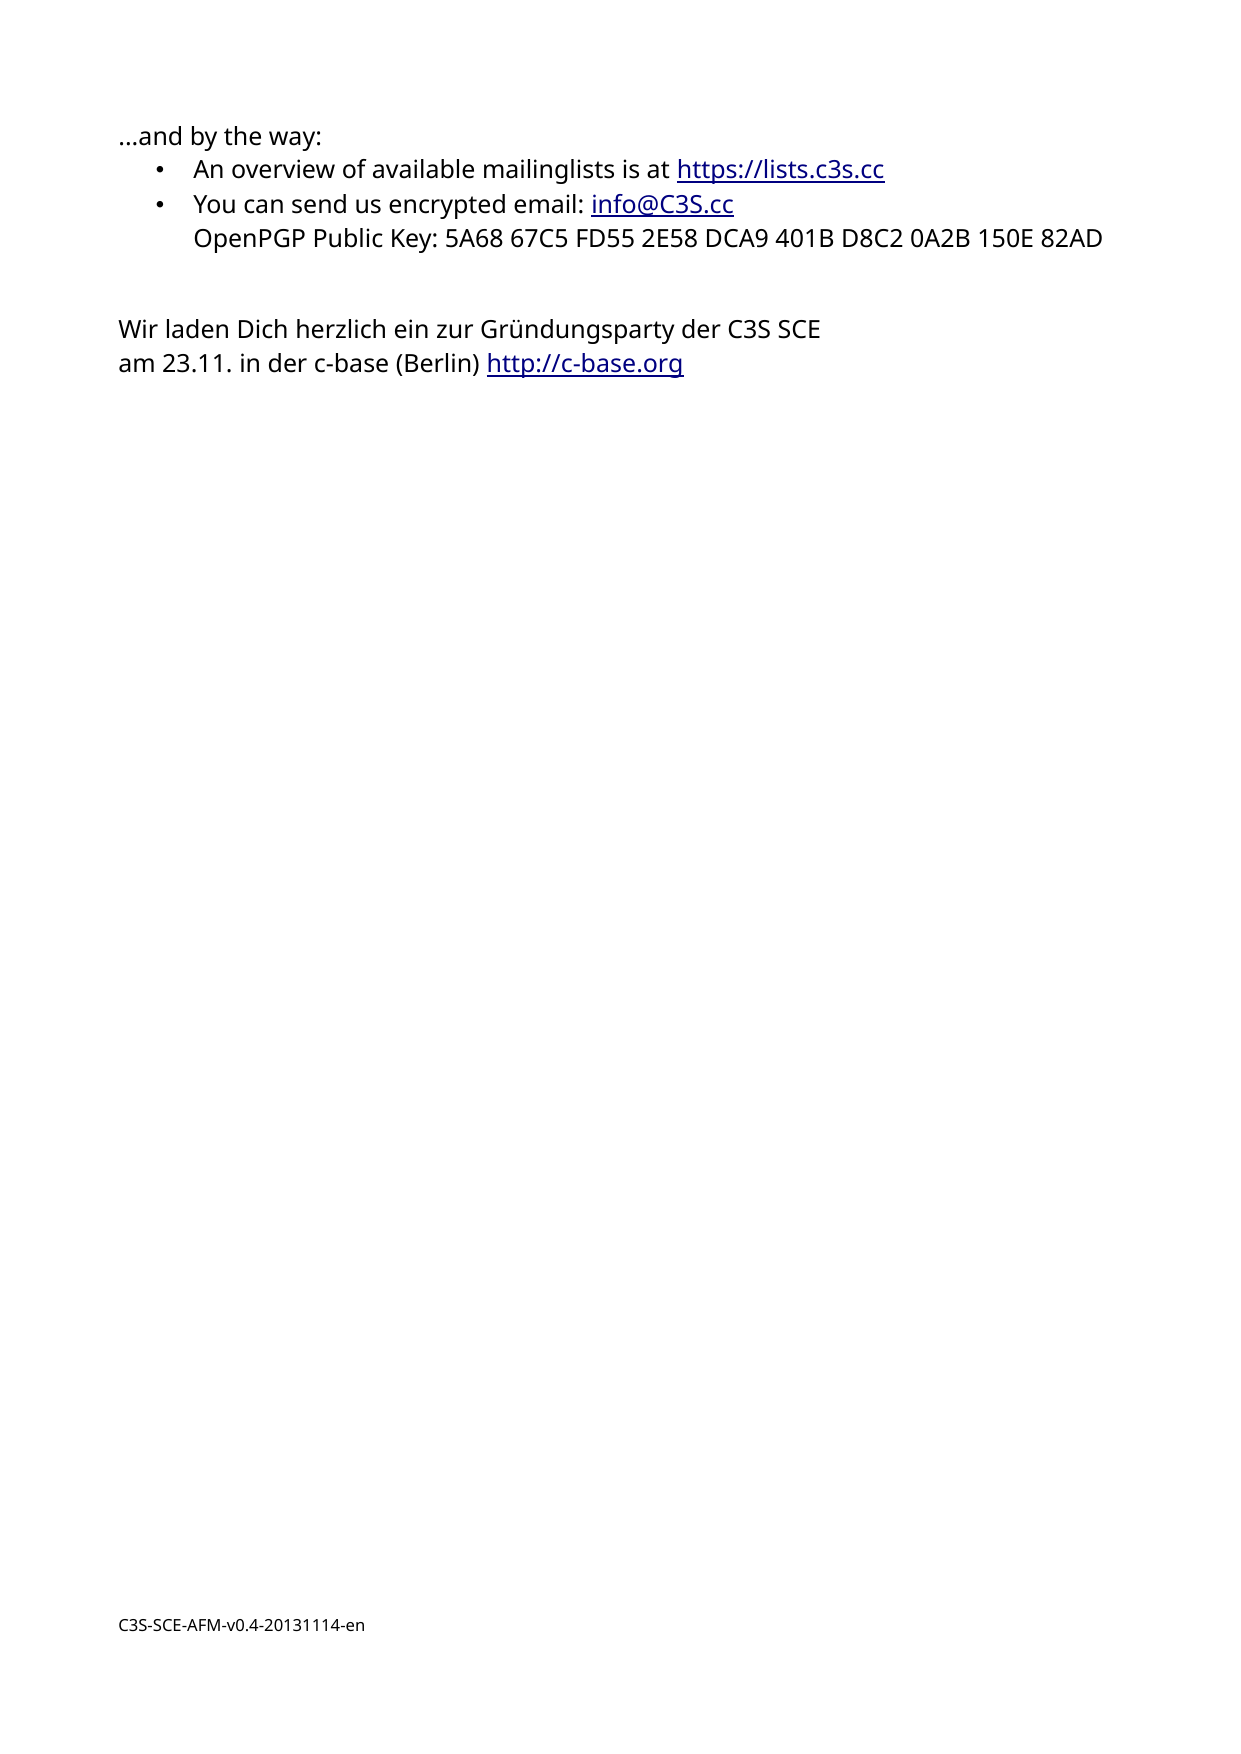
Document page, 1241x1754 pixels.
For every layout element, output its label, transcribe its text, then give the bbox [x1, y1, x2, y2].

list An overview of available mailinglists is at https://lists.c3s.cc [156, 152, 1122, 186]
text Wir laden Dich herzlich ein zur Gründungsparty der C3S SCE [118, 312, 1122, 346]
text ...and by the way: [118, 118, 1122, 152]
list You can send us encrypted email: info@C3S.cc OpenPGP Public Key: 5A68 67C5 FD55 2E58 DCA9 401B D8C2 0A2B 150E 82AD [156, 186, 1122, 254]
text am 23.11. in der c-base (Berlin) http://c-base.org [118, 346, 1122, 380]
